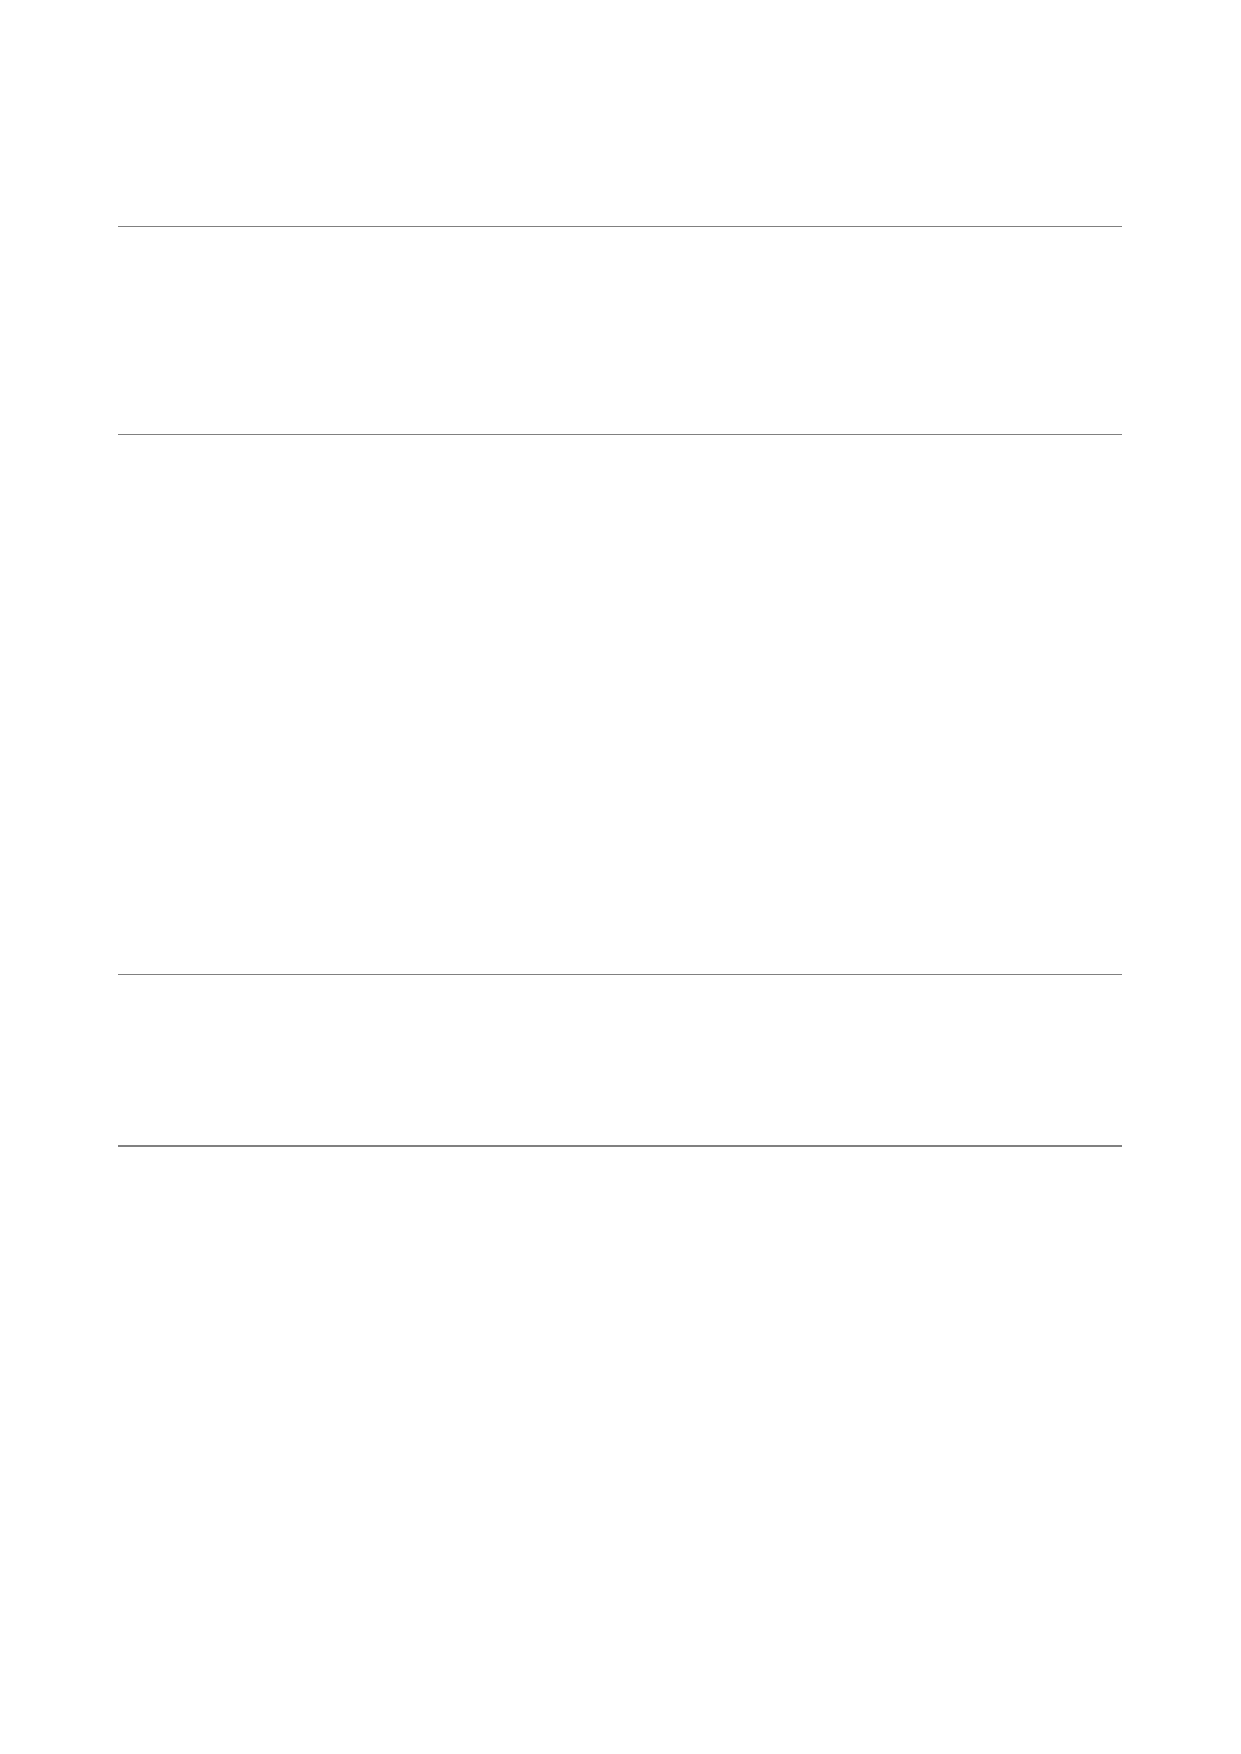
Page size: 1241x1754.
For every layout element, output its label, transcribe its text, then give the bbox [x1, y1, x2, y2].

text super — это способ обратиться к родительскому классу [177, 819, 1063, 849]
text ВСЁ. Теперь развернём. [118, 879, 1122, 941]
subtitle ❓ Значение приходит при создании? [118, 118, 1122, 152]
text this.level = level [118, 1468, 1122, 1491]
text constructor(name, level) { [118, 1420, 1122, 1444]
text this.name = name [118, 1302, 1122, 1326]
subtitle Коротко (одна фраза) [118, 763, 1122, 806]
text } [118, 1515, 1122, 1539]
subtitle 7️⃣ Очень короткая формула 🧠 [118, 277, 1122, 320]
text → constructor [118, 164, 1122, 193]
text } [118, 1491, 1122, 1515]
text class User { [118, 1255, 1122, 1278]
text constructor(name) { [118, 1278, 1122, 1302]
text } [118, 1349, 1122, 1373]
text class Admin extends User { [118, 1397, 1122, 1420]
subtitle 8️⃣ Итог одним предложением [118, 484, 1122, 528]
subtitle 1️⃣ super() — вызов конструктора родителя [118, 1196, 1122, 1242]
text Свойства класса = дефолты constructor = входные данные [177, 332, 1063, 390]
text } [118, 1326, 1122, 1349]
subtitle Что именно делает super [118, 1025, 1122, 1071]
text Есть ДВА разных случая. [118, 1083, 1122, 1112]
text super(name) // ← ВАЖНО [118, 1444, 1122, 1468]
text Свойства в классе нужны, чтобы описать объект, а constructor — чтобы настроить его при создании. [177, 540, 1063, 598]
